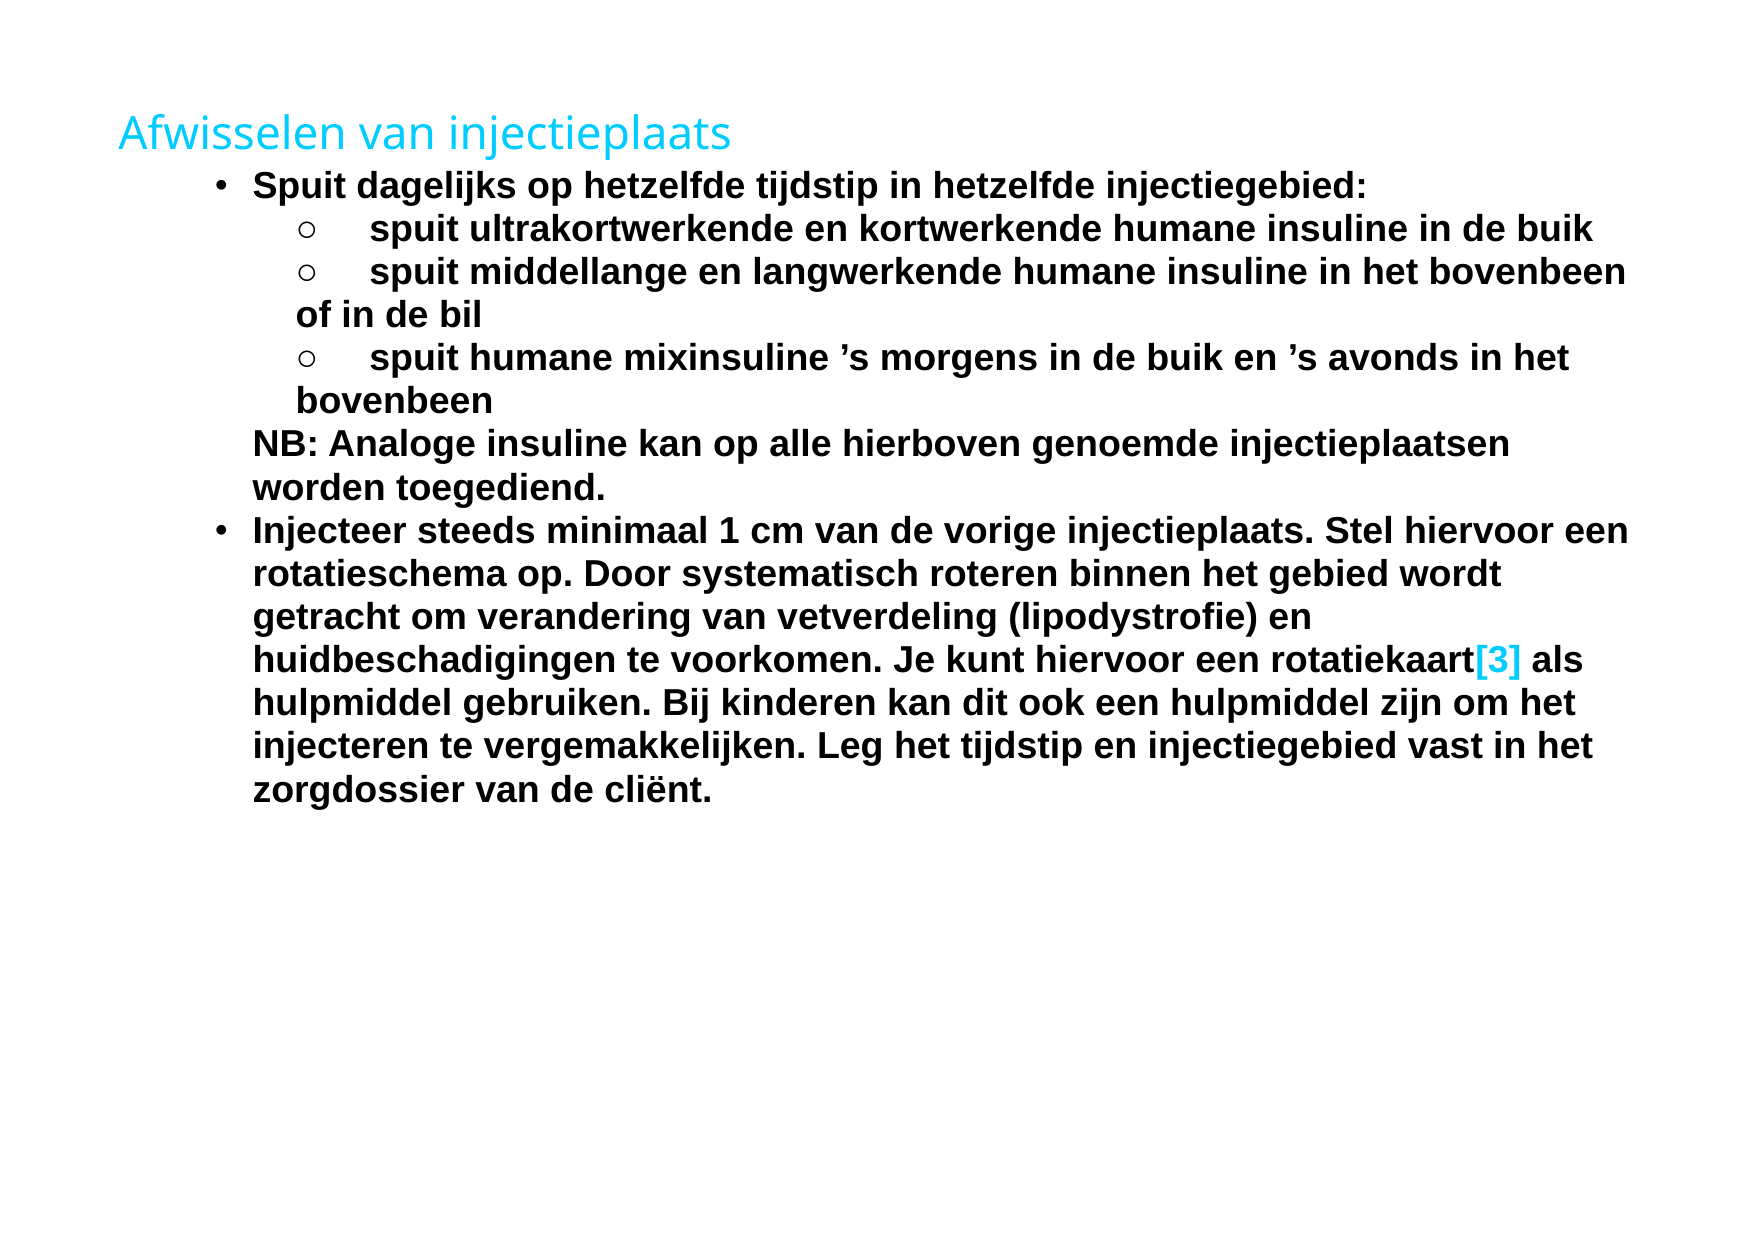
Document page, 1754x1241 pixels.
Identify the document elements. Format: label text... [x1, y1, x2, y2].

subtitle Injecteer steeds minimaal 1 cm van de vorige injectieplaats. Stel hiervoor een rotatieschema op. Door systematisch roteren binnen het gebied wordt getracht om verandering van vetverdeling (lipodystrofie) en huidbeschadigingen te voorkomen. Je kunt hiervoor een rotatiekaart[3] als hulpmiddel gebruiken. Bij kinderen kan dit ook een hulpmiddel zijn om het injecteren te vergemakkelijken. Leg het tijdstip en injectiegebied vast in het zorgdossier van de cliënt. [215, 508, 1636, 810]
subtitle Spuit dagelijks op hetzelfde tijdstip in hetzelfde injectiegebied: [215, 163, 1636, 206]
subtitle Afwisselen van injectieplaats [118, 100, 1636, 163]
list spuit middellange en langwerkende humane insuline in het bovenbeen of in de bil [295, 249, 1636, 335]
subtitle NB: Analoge insuline kan op alle hierboven genoemde injectieplaatsen worden toegediend. [215, 422, 1636, 508]
list spuit humane mixinsuline ’s morgens in de buik en ’s avonds in het bovenbeen [295, 335, 1636, 422]
list spuit ultrakortwerkende en kortwerkende humane insuline in de buik [295, 206, 1636, 249]
